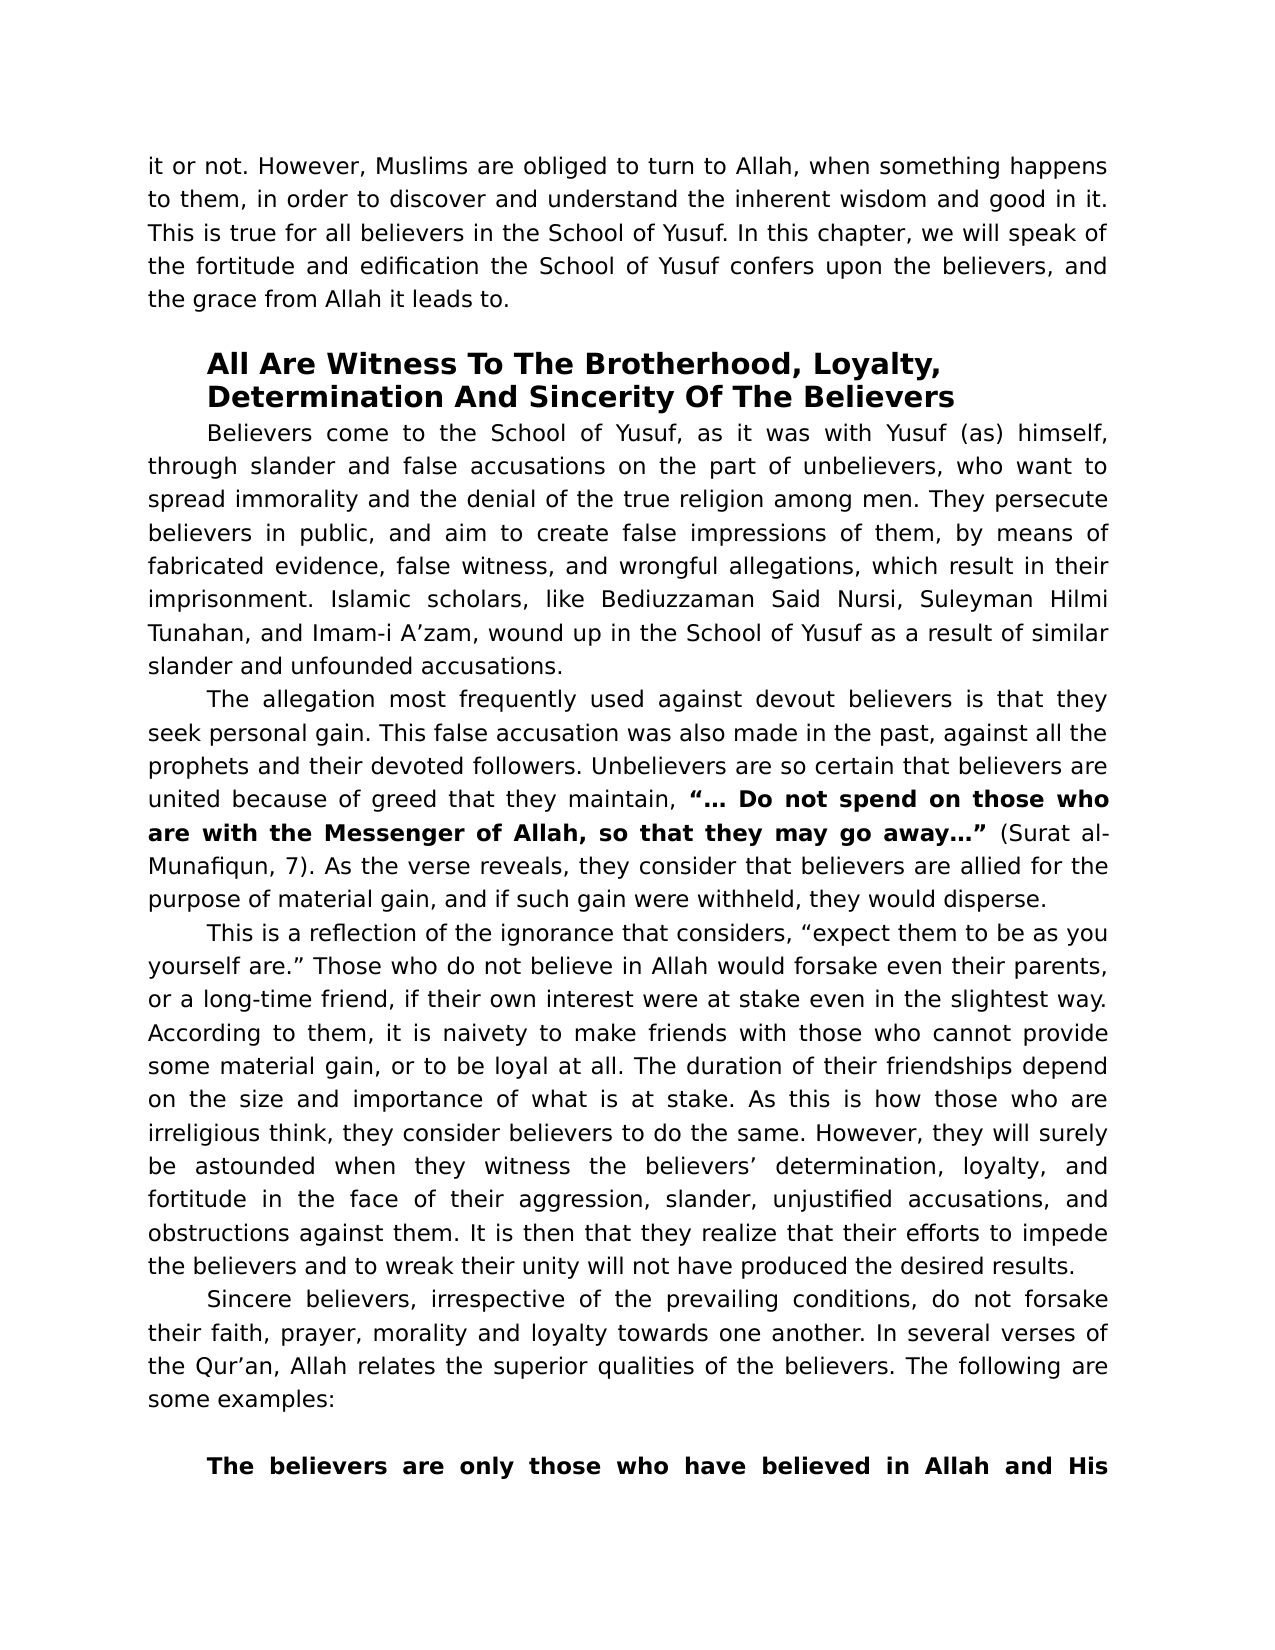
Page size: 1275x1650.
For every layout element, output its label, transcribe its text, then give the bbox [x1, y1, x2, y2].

text it or not. However, Muslims are obliged to turn to Allah, when something happens to them, in order to discover and understand the inherent wisdom and good in it. This is true for all believers in the School of Yusuf. In this chapter, we will speak of the fortitude and edification the School of Yusuf confers upon the believers, and the grace from Allah it leads to. [148, 148, 1110, 314]
text All Are Witness To The Brotherhood, Loyalty, [148, 348, 1110, 381]
text This is a reflection of the ignorance that considers, “expect them to be as you yourself are.” Those who do not believe in Allah would forsake even their parents, or a long-time friend, if their own interest were at stake even in the slightest way. According to them, it is naivety to make friends with those who cannot provide some material gain, or to be loyal at all. The duration of their friendships depend on the size and importance of what is at stake. As this is how those who are irreligious think, they consider believers to do the same. However, they will surely be astounded when they witness the believers’ determination, loyalty, and fortitude in the face of their aggression, slander, unjustified accusations, and obstructions against them. It is then that they realize that their efforts to impede the believers and to wreak their unity will not have produced the desired results. [148, 914, 1110, 1281]
text Believers come to the School of Yusuf, as it was with Yusuf (as) himself, through slander and false accusations on the part of unbelievers, who want to spread immorality and the denial of the true religion among men. They persecute believers in public, and aim to create false impressions of them, by means of fabricated evidence, false witness, and wrongful allegations, which result in their imprisonment. Islamic scholars, like Bediuzzaman Said Nursi, Suleyman Hilmi Tunahan, and Imam-i A’zam, wound up in the School of Yusuf as a result of similar slander and unfounded accusations. [148, 414, 1110, 681]
text The believers are only those who have believed in Allah and His [148, 1448, 1110, 1481]
text Determination And Sincerity Of The Believers [148, 381, 1110, 414]
text The allegation most frequently used against devout believers is that they seek personal gain. This false accusation was also made in the past, against all the prophets and their devoted followers. Unbelievers are so certain that believers are united because of greed that they maintain, “… Do not spend on those who are with the Messenger of Allah, so that they may go away…” (Surat al-Munafiqun, 7). As the verse reveals, they consider that believers are allied for the purpose of material gain, and if such gain were withheld, they would disperse. [148, 681, 1110, 914]
text Sincere believers, irrespective of the prevailing conditions, do not forsake their faith, prayer, morality and loyalty towards one another. In several verses of the Qur’an, Allah relates the superior qualities of the believers. The following are some examples: [148, 1281, 1110, 1414]
